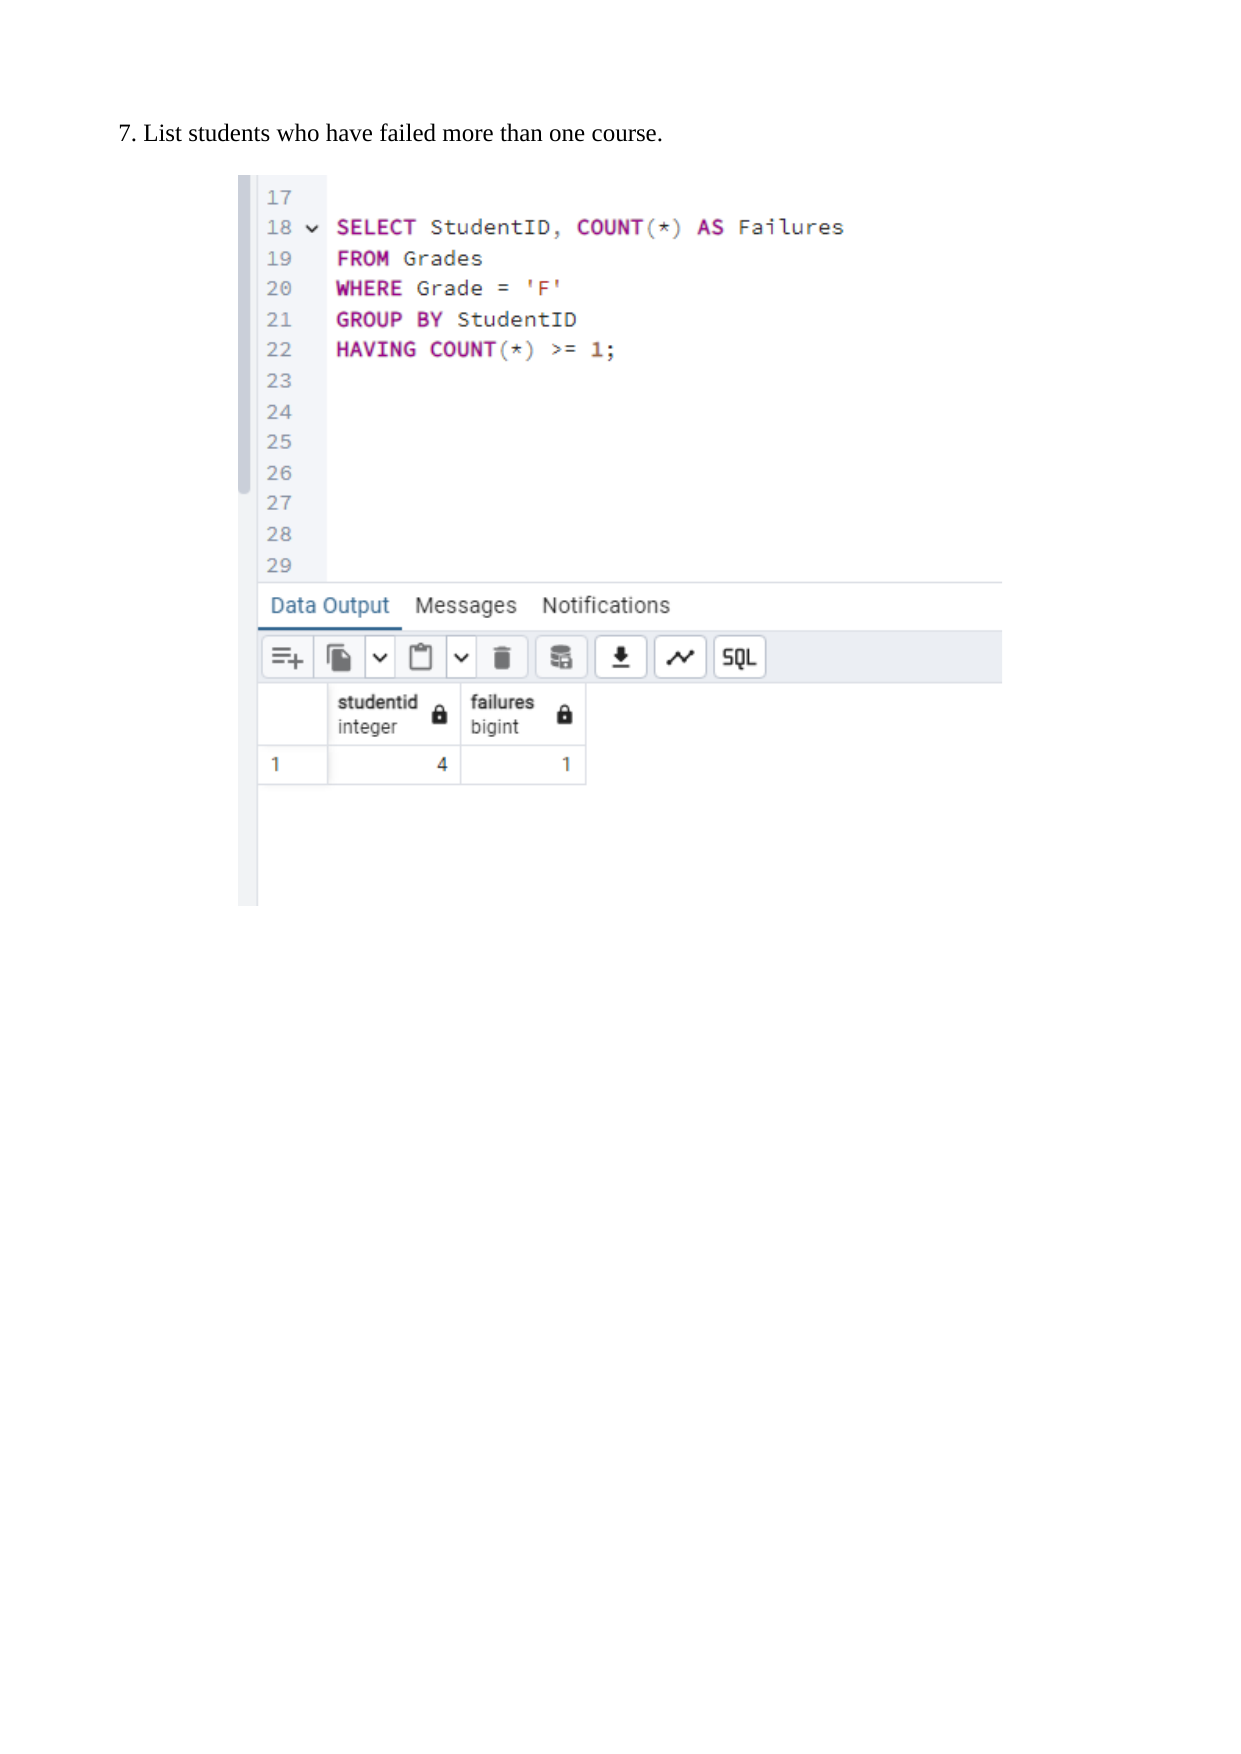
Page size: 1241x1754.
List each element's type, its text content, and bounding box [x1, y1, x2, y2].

text 7. List students who have failed more than one course. [118, 118, 1122, 147]
picture [238, 175, 1003, 906]
